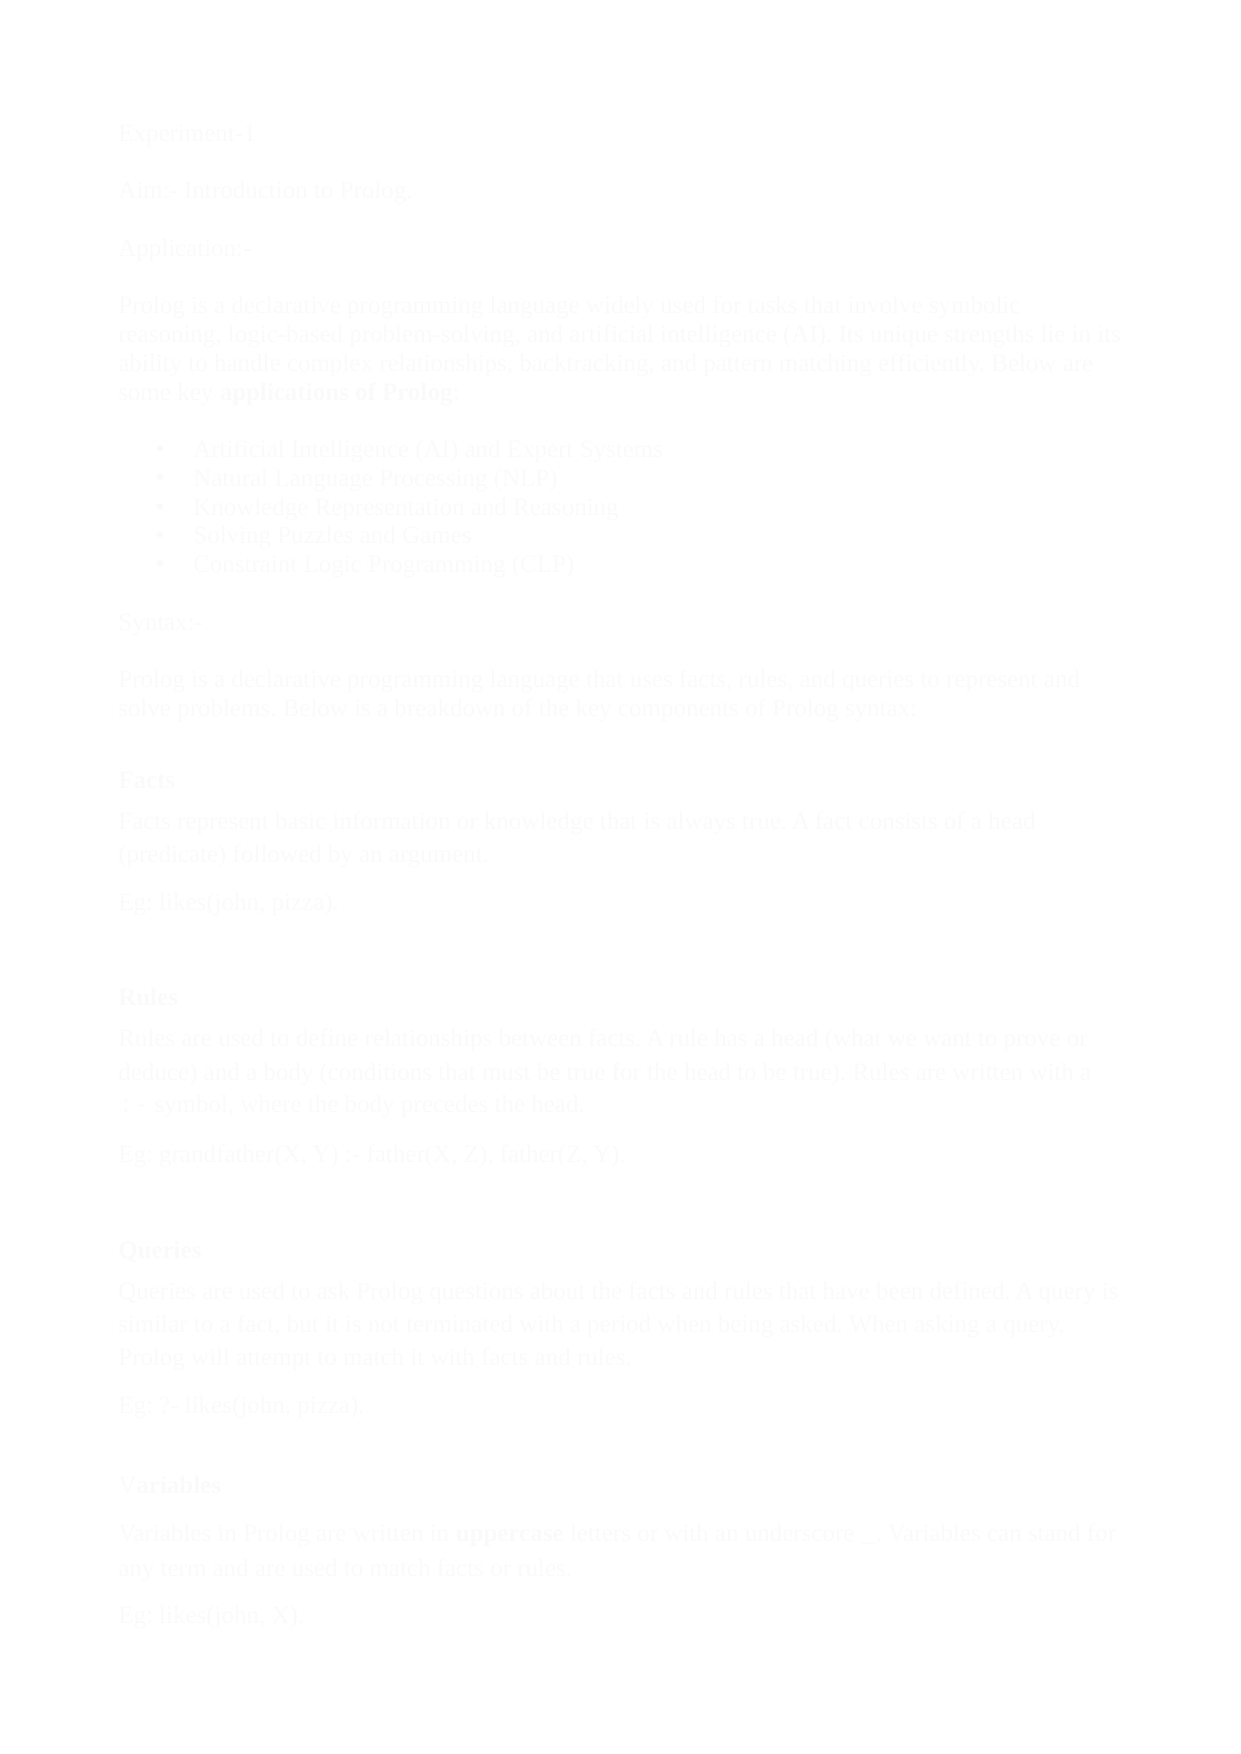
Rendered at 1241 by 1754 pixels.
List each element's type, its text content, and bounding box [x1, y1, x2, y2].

text Eg: ?- likes(john, pizza). [118, 1390, 1122, 1451]
list Artificial Intelligence (AI) and Expert Systems [156, 434, 1122, 463]
text Facts represent basic information or knowledge that is always true. A fact consists of a head (predicate) followed by an argument. [118, 806, 1122, 868]
list Knowledge Representation and Reasoning [156, 492, 1122, 521]
list Constraint Logic Programming (CLP) [156, 549, 1122, 578]
text Queries are used to ask Prolog questions about the facts and rules that have been defined. A query is similar to a fact, but it is not terminated with a period when being asked. When asking a query, Prolog will attempt to match it with facts and rules. [118, 1276, 1122, 1371]
list Natural Language Processing (NLP) [156, 463, 1122, 492]
text Variables in Prolog are written in uppercase letters or with an underscore _. Variables can stand for any term and are used to match facts or rules. [118, 1518, 1122, 1582]
text Prolog is a declarative programming language that uses facts, rules, and queries to represent and solve problems. Below is a breakdown of the key components of Prolog syntax: [118, 664, 1122, 722]
text Eg: likes(john, pizza). [118, 887, 1122, 949]
text Aim:- Introduction to Prolog. [118, 176, 1122, 204]
subtitle Facts [118, 765, 1122, 794]
text Application:- [118, 233, 1122, 262]
text Syntax:- [118, 607, 1122, 636]
list Solving Puzzles and Games [156, 521, 1122, 549]
text Experiment-1 [118, 118, 1122, 147]
text Rules are used to define relationships between facts. A rule has a head (what we want to prove or deduce) and a body (conditions that must be true for the head to be true). Rules are written with a :- symbol, where the body precedes the head. [118, 1023, 1122, 1120]
text Eg: likes(john, X). [118, 1601, 1122, 1629]
text Variables [118, 1470, 1122, 1499]
subtitle Queries [118, 1235, 1122, 1263]
text Eg: grandfather(X, Y) :- father(X, Z), father(Z, Y). [118, 1139, 1122, 1201]
subtitle Rules [118, 982, 1122, 1011]
text Prolog is a declarative programming language widely used for tasks that involve symbolic reasoning, logic-based problem-solving, and artificial intelligence (AI). Its unique strengths lie in its ability to handle complex relationships, backtracking, and pattern matching efficiently. Below are some key applications of Prolog: [118, 291, 1122, 406]
